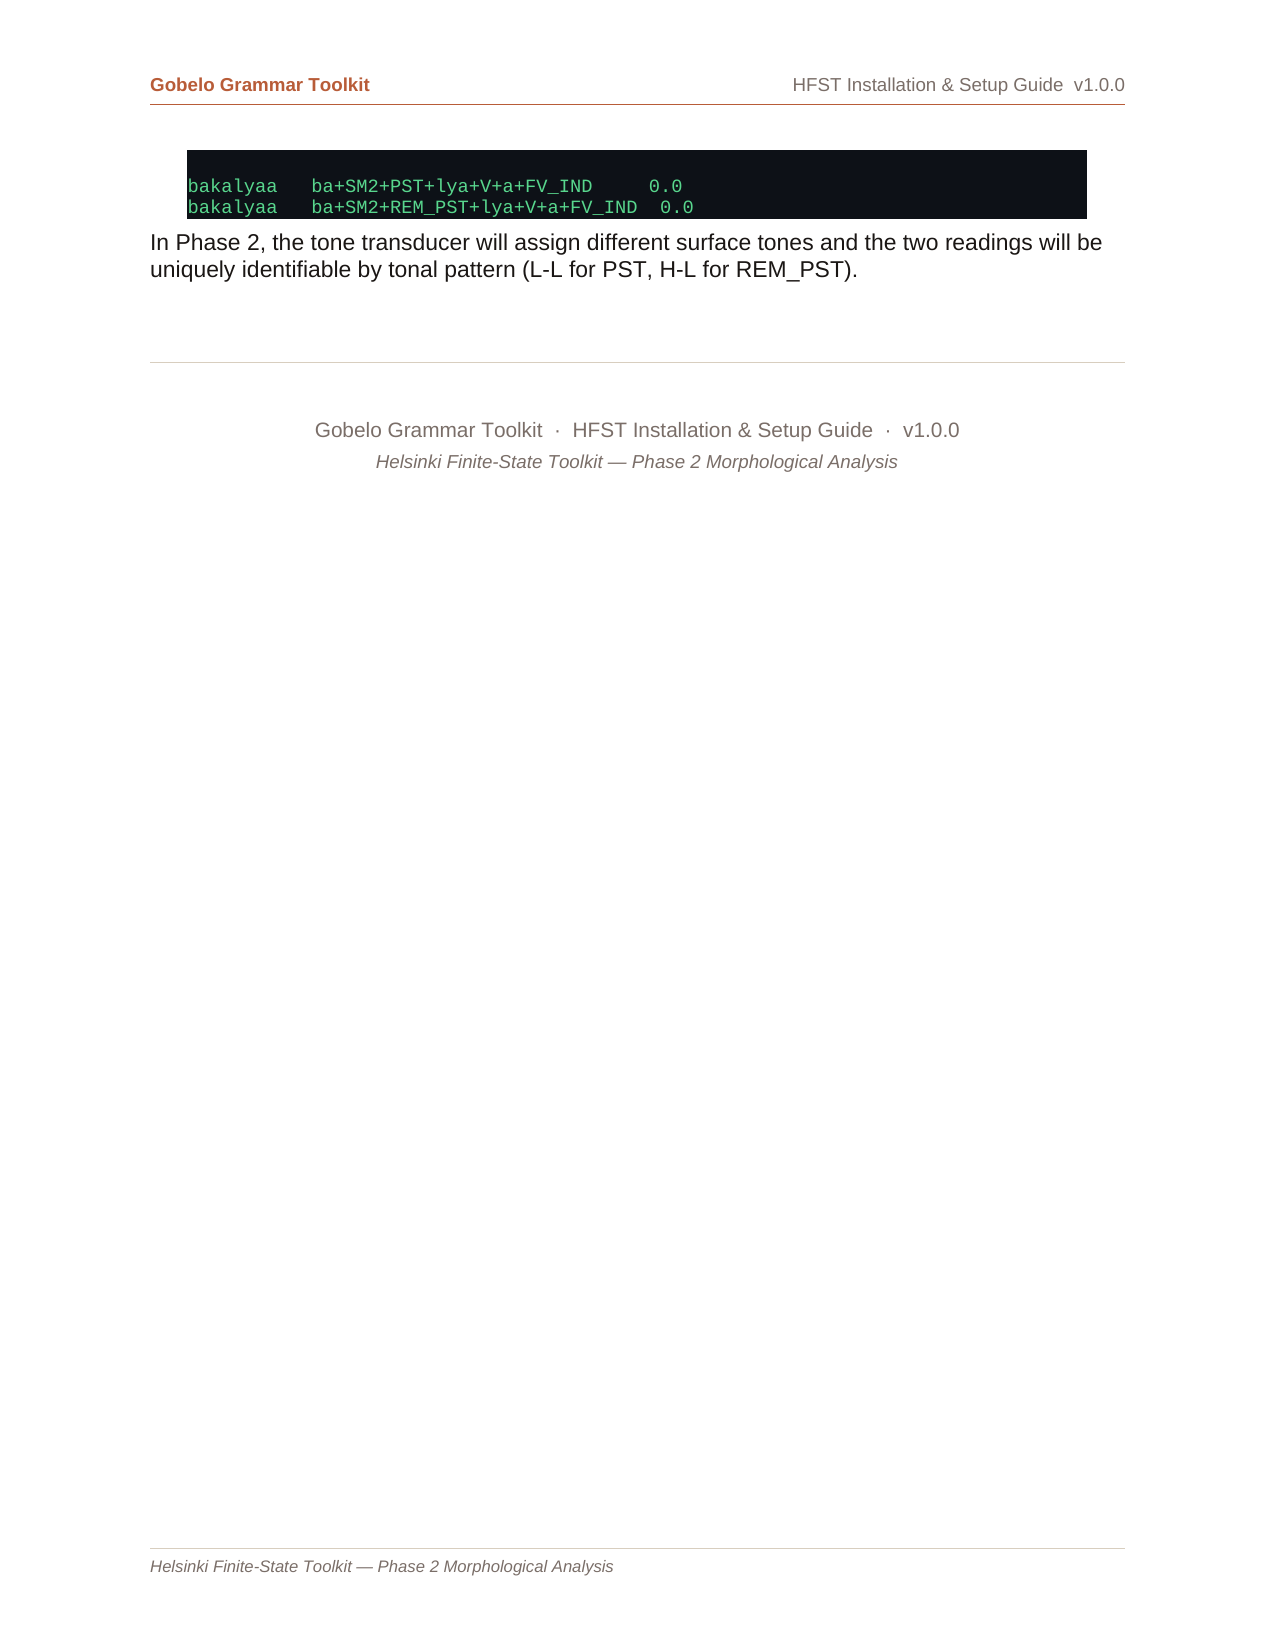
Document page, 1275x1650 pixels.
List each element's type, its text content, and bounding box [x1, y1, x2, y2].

text Gobelo Grammar Toolkit · HFST Installation & Setup Guide · v1.0.0 [150, 418, 1125, 442]
text bakalyaa ba+SM2+PST+lya+V+a+FV_IND 0.0 [187, 176, 1087, 198]
text Helsinki Finite-State Toolkit — Phase 2 Morphological Analysis [150, 451, 1125, 472]
text bakalyaa ba+SM2+REM_PST+lya+V+a+FV_IND 0.0 [187, 198, 1087, 219]
text In Phase 2, the tone transducer will assign different surface tones and the two readings will be uniquely identifiable by tonal pattern (L-L for PST, H-L for REM_PST). [150, 229, 1125, 282]
